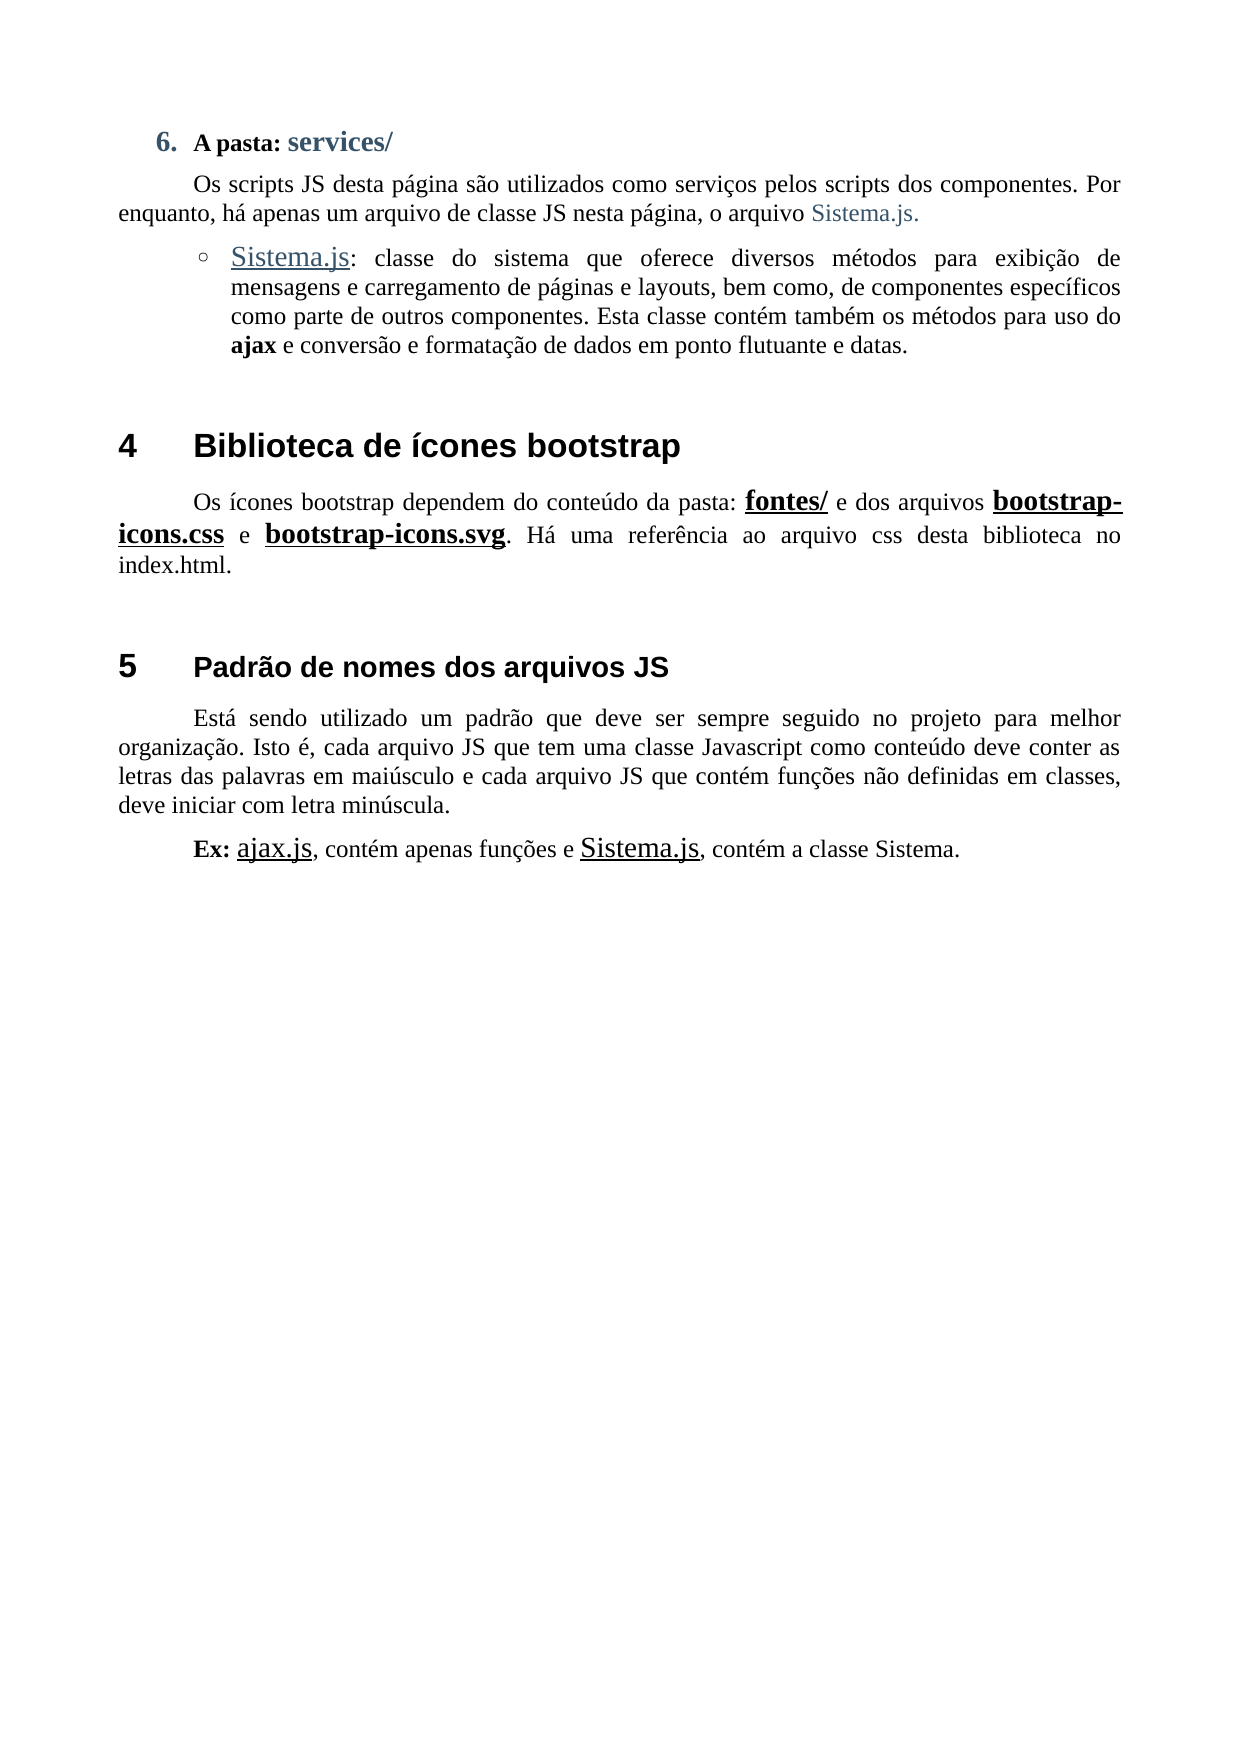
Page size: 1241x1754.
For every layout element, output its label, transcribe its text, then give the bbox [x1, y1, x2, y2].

list Sistema.js: classe do sistema que oferece diversos métodos para exibição de mensagens e carregamento de páginas e layouts, bem como, de componentes específicos como parte de outros componentes. Esta classe contém também os métodos para uso do ajax e conversão e formatação de dados em ponto flutuante e datas. [193, 239, 1122, 359]
text Os ícones bootstrap dependem do conteúdo da pasta: fontes/ e dos arquivos bootstrap-icons.css e bootstrap-icons.svg. Há uma referência ao arquivo css desta biblioteca no index.html. [118, 483, 1122, 579]
subtitle Padrão de nomes dos arquivos JS [118, 646, 1122, 685]
subtitle Biblioteca de ícones bootstrap [118, 426, 1122, 465]
text Ex: ajax.js, contém apenas funções e Sistema.js, contém a classe Sistema. [118, 830, 1122, 864]
text Está sendo utilizado um padrão que deve ser sempre seguido no projeto para melhor organização. Isto é, cada arquivo JS que tem uma classe Javascript como conteúdo deve conter as letras das palavras em maiúsculo e cada arquivo JS que contém funções não definidas em classes, deve iniciar com letra minúscula. [118, 703, 1122, 818]
list A pasta: services/ [156, 124, 1122, 158]
text Os scripts JS desta página são utilizados como serviços pelos scripts dos componentes. Por enquanto, há apenas um arquivo de classe JS nesta página, o arquivo Sistema.js. [118, 169, 1122, 227]
